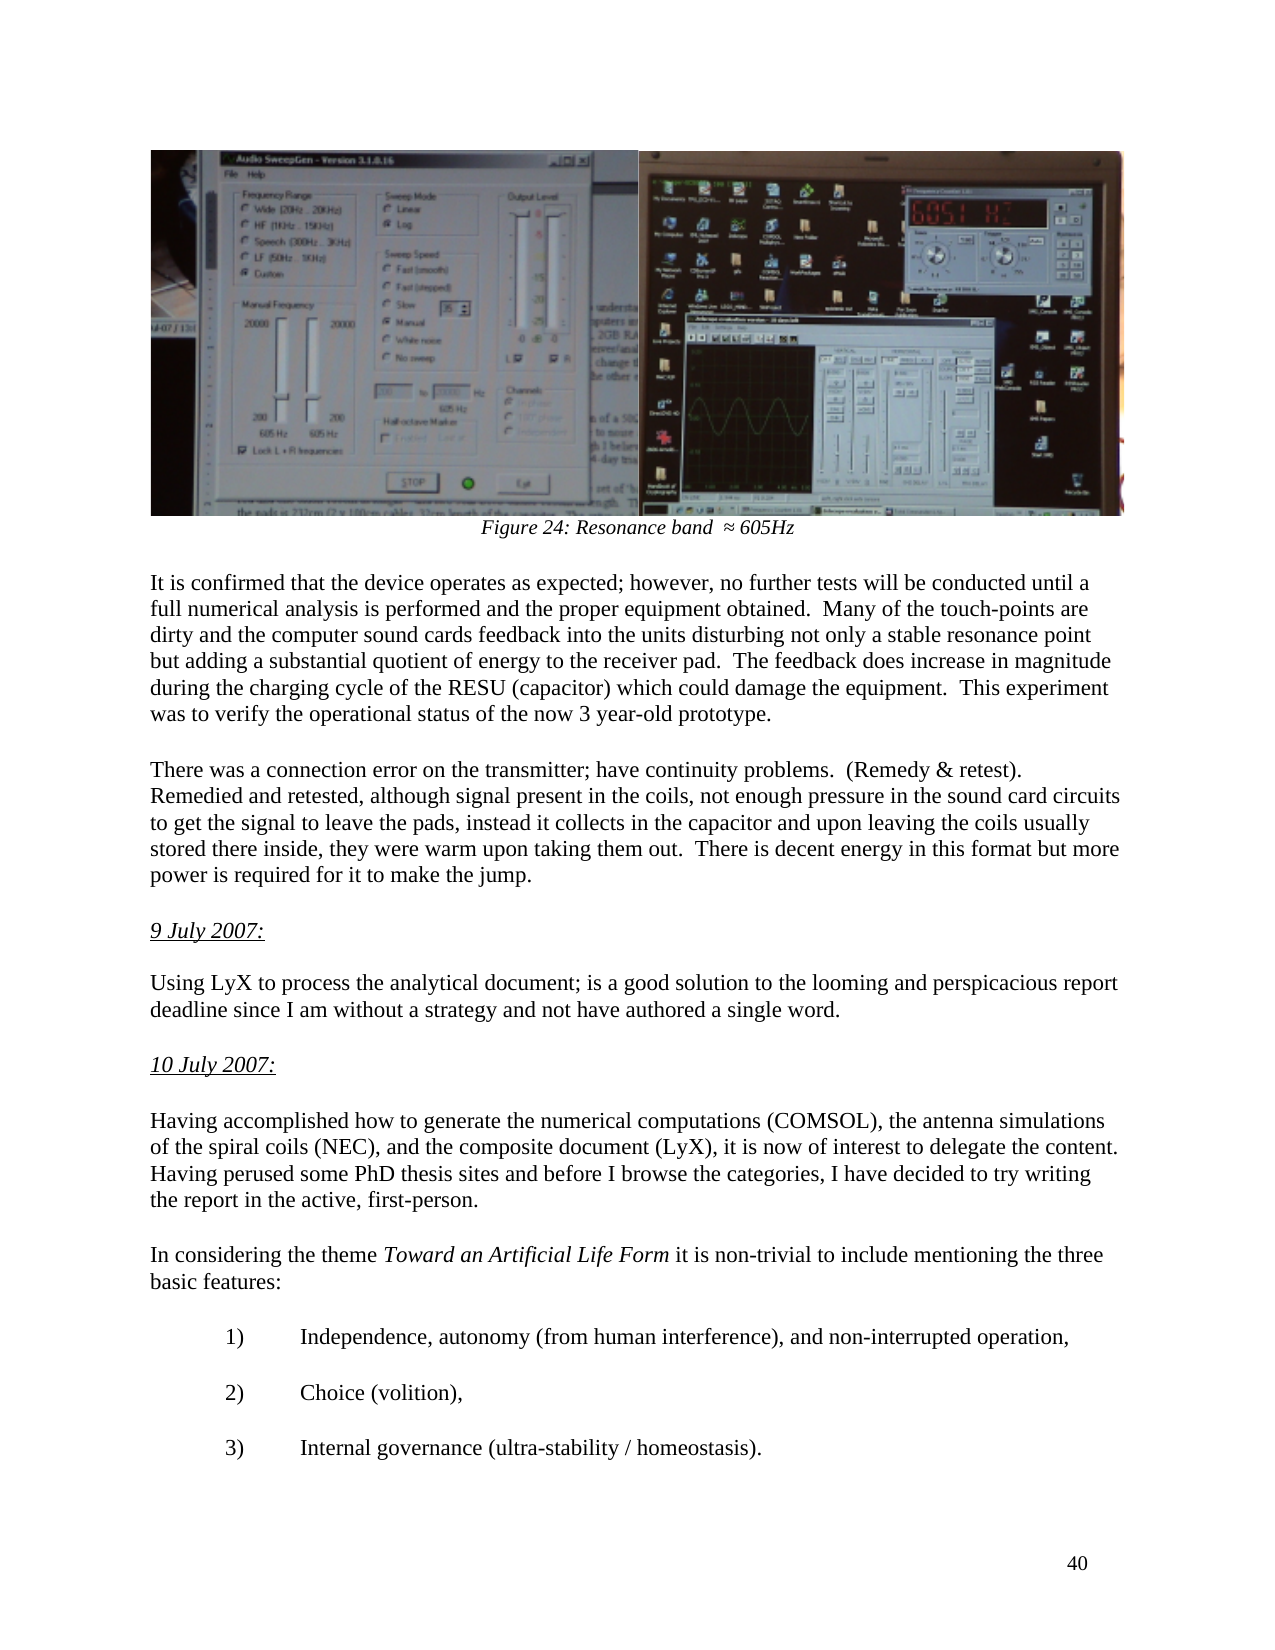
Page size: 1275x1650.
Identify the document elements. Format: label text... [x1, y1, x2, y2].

list Choice (volition), [225, 1379, 1125, 1405]
text Using LyX to process the analytical document; is a good solution to the looming and perspicacious report deadline since I am without a strategy and not have authored a single word. [150, 969, 1125, 1022]
text 10 July 2007: [150, 1051, 1125, 1078]
picture [150, 150, 1125, 516]
text 9 July 2007: [150, 917, 1125, 943]
text It is confirmed that the device operates as expected; however, no further tests will be conducted until a full numerical analysis is performed and the proper equipment obtained. Many of the touch-points are dirty and the computer sound cards feedback into the units disturbing not only a stable resonance point but adding a substantial quotient of energy to the receiver pad. The feedback does increase in magnitude during the charging cycle of the RESU (capacitor) which could damage the equipment. This experiment was to verify the operational status of the now 3 year-old prototype. [150, 568, 1125, 727]
text In considering the theme Toward an Artificial Life Form it is non-trivial to include mentioning the three basic features: [150, 1241, 1125, 1294]
list Independence, autonomy (from human interference), and non-interrupted operation, [225, 1323, 1125, 1350]
list Internal governance (ultra-stability / homeostasis). [225, 1434, 1125, 1461]
text There was a connection error on the transmitter; have continuity problems. (Remedy & retest). Remedied and retested, although signal present in the coils, not enough pressure in the sound card circuits to get the signal to leave the pads, instead it collects in the capacitor and upon leaving the coils usually stored there inside, they were warm upon taking them out. There is decent energy in this format but more power is required for it to make the jump. [150, 756, 1125, 888]
text Having accomplished how to generate the numerical computations (COMSOL), the antenna simulations of the spiral coils (NEC), and the composite document (LyX), it is now of interest to delegate the content. Having perused some PhD thesis sites and before I browse the categories, I have decided to try writing the report in the active, first-person. [150, 1107, 1125, 1212]
text Figure 24: Resonance band ≈ 605Hz [150, 516, 1125, 539]
